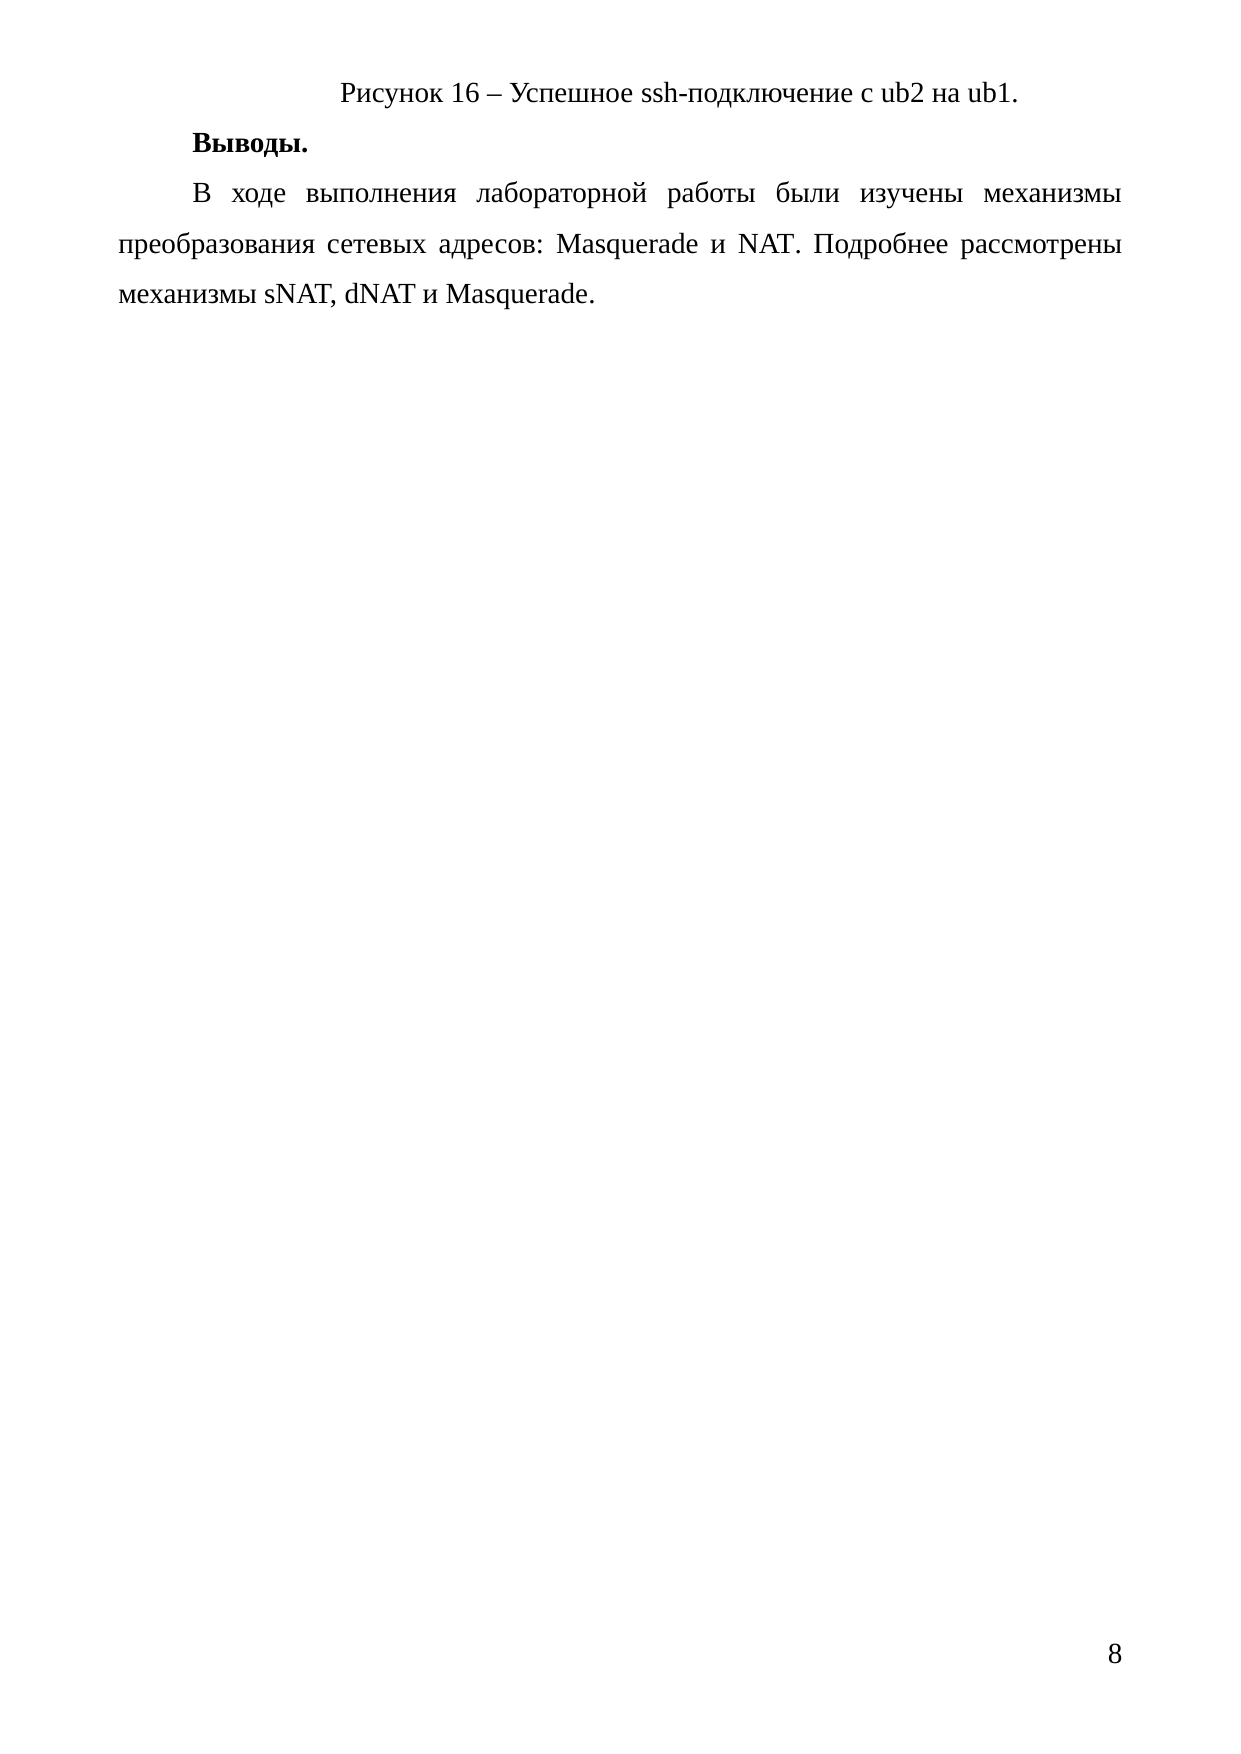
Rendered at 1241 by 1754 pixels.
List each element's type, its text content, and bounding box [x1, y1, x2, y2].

text Рисунок 16 – Успешное ssh-подключение с ub2 на ub1. [236, 75, 1122, 108]
text В ходе выполнения лабораторной работы были изучены механизмы преобразования сетевых адресов: Masquerade и NAT. Подробнее рассмотрены механизмы sNAT, dNAT и Masquerade. [118, 176, 1122, 310]
subtitle Выводы. [118, 125, 1122, 159]
